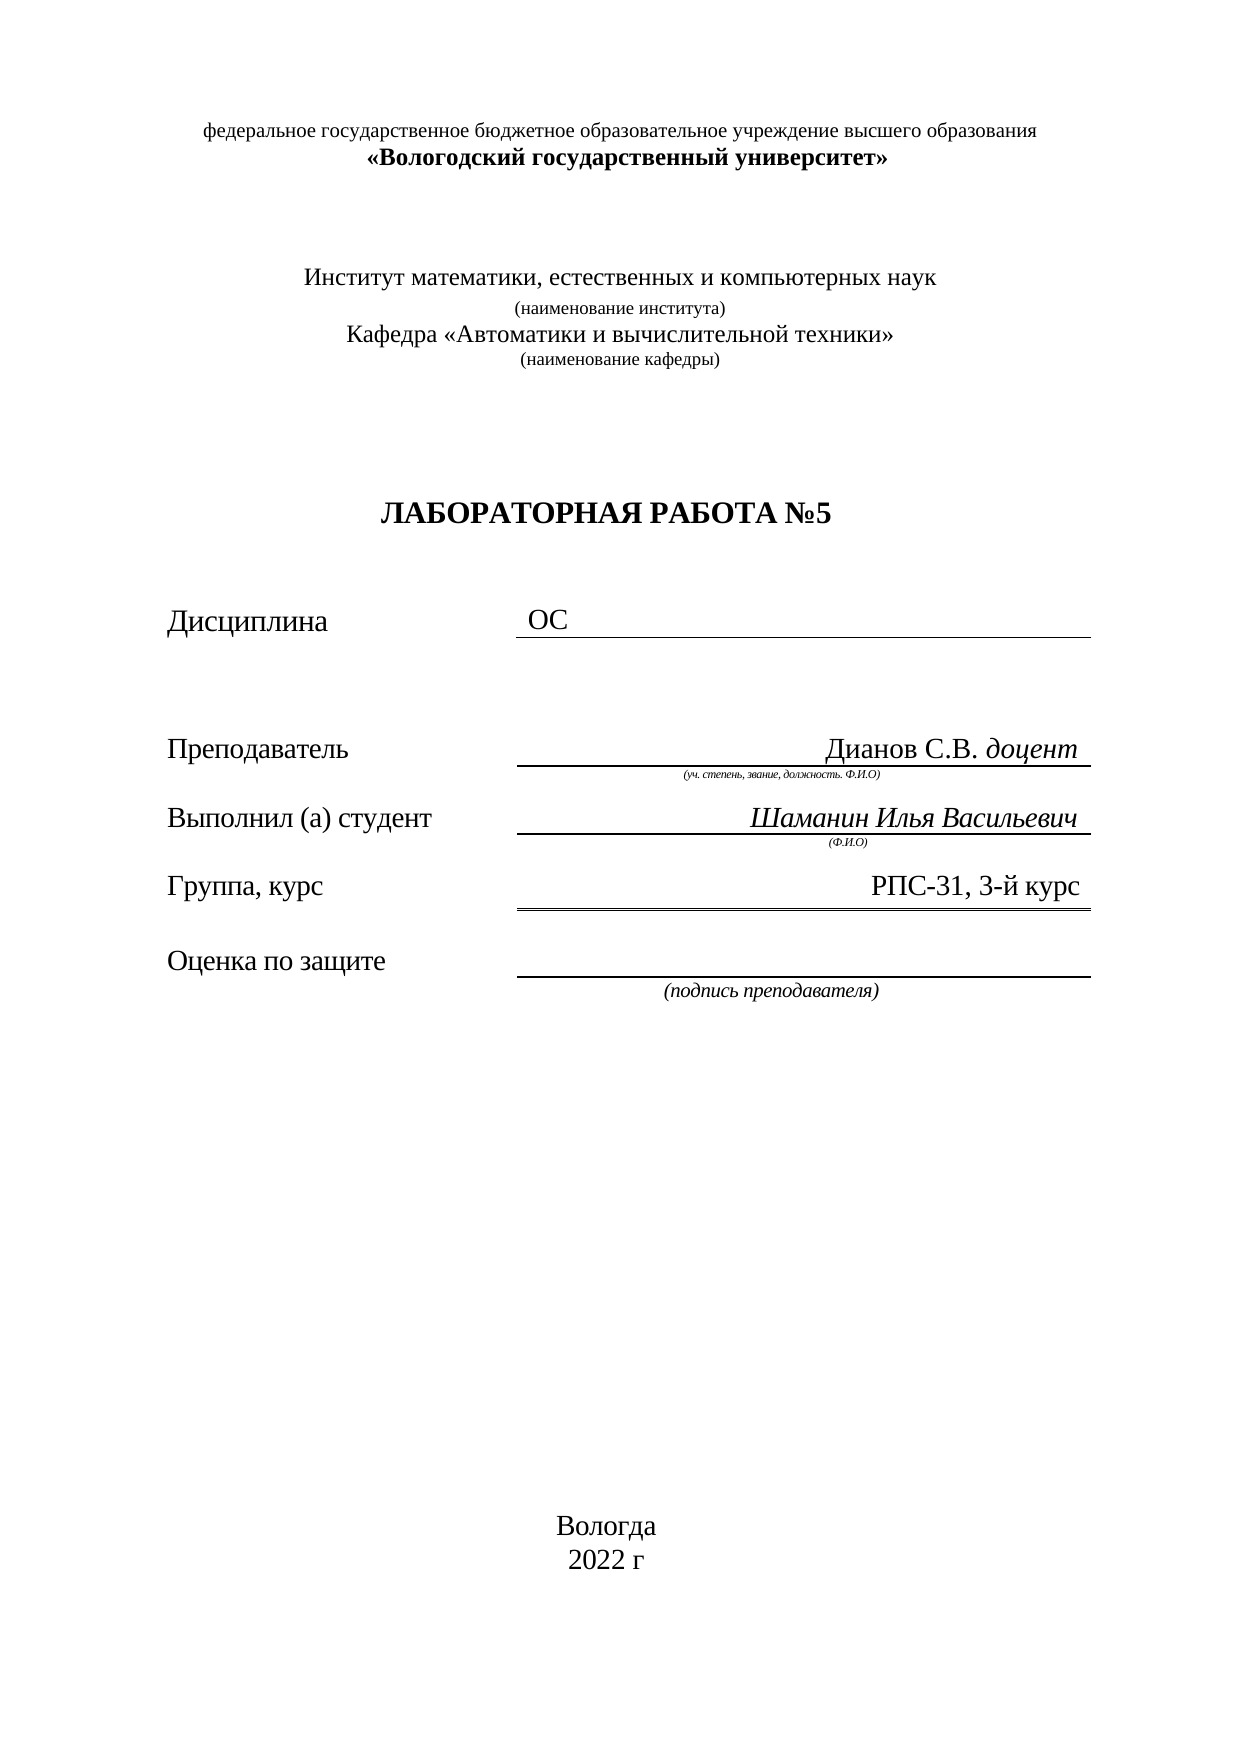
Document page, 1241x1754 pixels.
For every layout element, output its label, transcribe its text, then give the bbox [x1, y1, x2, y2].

text ЛАБОРАТОРНАЯ РАБОТА №5 [156, 494, 1057, 530]
table_cell Группа, курс [156, 868, 517, 909]
text федеральное государственное бюджетное образовательное учреждение высшего образования [112, 118, 1128, 142]
text 2022 г [156, 1542, 1057, 1576]
table_cell Оценка по защите [156, 910, 517, 977]
table_header Дисциплина [156, 602, 516, 638]
text Кафедра «Автоматики и вычислительной техники» [118, 319, 1122, 348]
table_cell (подпись преподавателя) [517, 978, 1091, 1010]
text Институт математики, естественных и компьютерных наук [118, 262, 1122, 291]
table_cell [156, 977, 517, 1010]
text Вологда [156, 1508, 1057, 1542]
table_header ОС [516, 602, 1091, 637]
text (наименование института) [118, 291, 1122, 319]
table_cell РПС-31, 3-й курс [517, 868, 1091, 908]
text (наименование кафедры) [118, 348, 1122, 370]
table_cell Выполнил (а) студент [156, 800, 517, 834]
table_cell [156, 766, 517, 800]
table_cell [156, 834, 517, 868]
text «Вологодский государственный университет» [118, 142, 1131, 171]
table_cell [517, 911, 1091, 976]
table_header Дианов С.В. доцент [517, 732, 1091, 765]
table_cell (уч. степень, звание, должность. Ф.И.О) [517, 767, 1091, 800]
table_cell Шаманин Илья Васильевич [517, 800, 1091, 833]
table_cell (Ф.И.О) [517, 835, 1091, 868]
table_header Преподаватель [156, 732, 517, 766]
